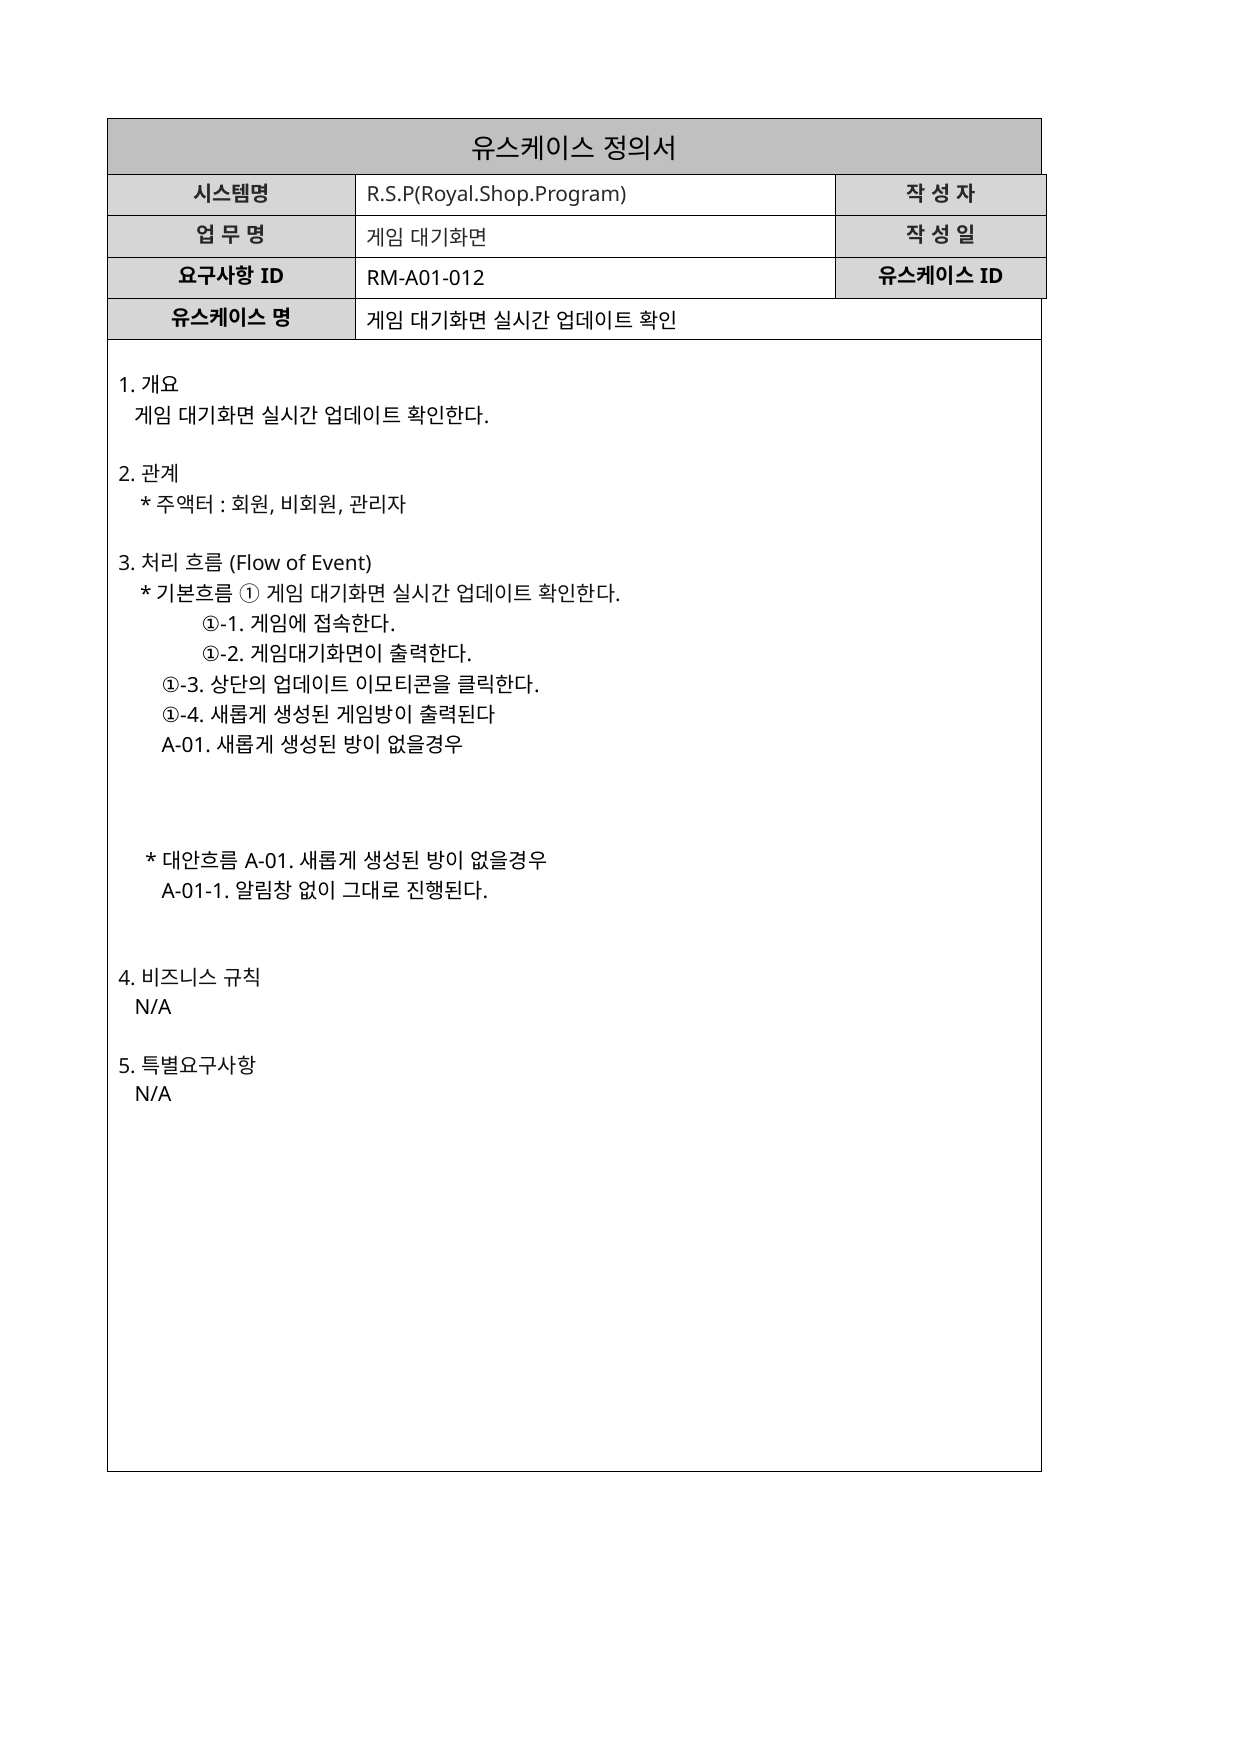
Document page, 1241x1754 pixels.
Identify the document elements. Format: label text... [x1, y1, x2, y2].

table_cell 유스케이스 ID [836, 258, 1046, 298]
table_cell RM-A01-012 [356, 258, 835, 298]
table_cell 1. 개요 게임 대기화면 실시간 업데이트 확인한다. 2. 관계 * 주액터 : 회원, 비회원, 관리자 3. 처리 흐름 (Flow of Event) * 기본흐름 ① 게임 대기화면 실시간 업데이트 확인한다. ①-1. 게임에 접속한다. ①-2. 게임대기화면이 출력한다. ①-3. 상단의 업데이트 이모티콘을 클릭한다. ①-4. 새롭게 생성된 게임방이 출력된다 A-01. 새롭게 생성된 방이 없을경우 * 대안흐름 A-01. 새롭게 생성된 방이 없을경우 A-01-1. 알림창 없이 그대로 진행된다. 4. 비즈니스 규칙 N/A 5. 특별요구사항 N/A [108, 340, 1041, 1471]
table_cell 작 성 일 [836, 216, 1046, 257]
table_cell [1042, 339, 1046, 1471]
table_cell [1042, 299, 1046, 339]
table_cell 시스템명 [108, 175, 355, 215]
table_cell 요구사항 ID [108, 258, 355, 298]
table_cell 게임 대기화면 실시간 업데이트 확인 [356, 299, 1041, 339]
table_cell 작 성 자 [836, 175, 1046, 215]
table_cell R.S.P(Royal.Shop.Program) [356, 175, 835, 215]
table_cell 게임 대기화면 [356, 216, 835, 257]
table_header [1042, 118, 1046, 174]
table_cell 업 무 명 [108, 216, 355, 257]
table_header 유스케이스 정의서 [108, 119, 1041, 174]
table_cell 유스케이스 명 [108, 299, 355, 339]
